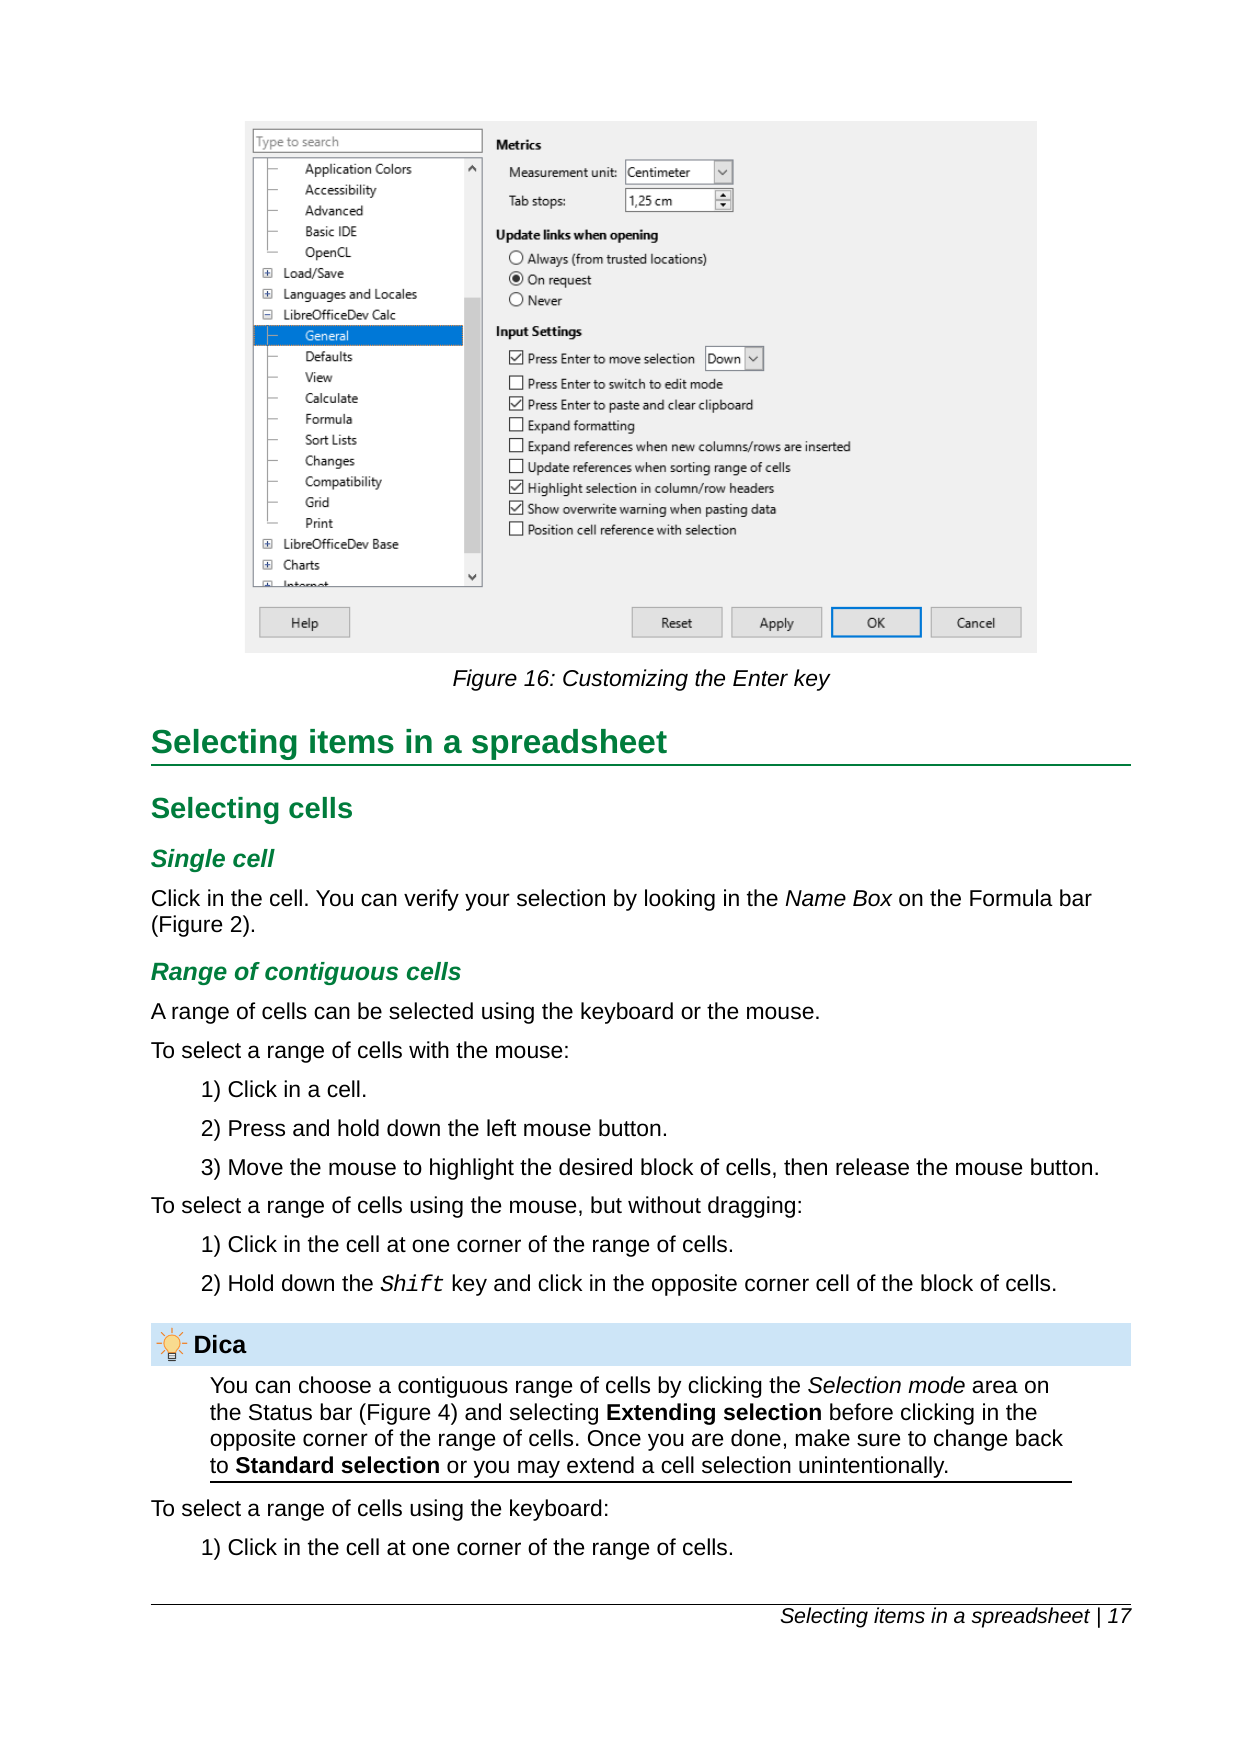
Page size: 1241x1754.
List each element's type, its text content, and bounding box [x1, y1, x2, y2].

subtitle Selecting cells [151, 791, 1131, 824]
list To select a range of cells with the mouse: [151, 1037, 1131, 1063]
list Click in the cell at one corner of the range of cells. [227, 1534, 1131, 1561]
subtitle Dica [151, 1323, 1131, 1366]
list Click in the cell at one corner of the range of cells. [227, 1231, 1131, 1258]
text Click in the cell. You can verify your selection by looking in the Name Box on the Formula bar (Figure 2). [151, 885, 1131, 938]
text You can choose a contiguous range of cells by clicking the Selection mode area on the Status bar (Figure 4) and selecting Extending selection before clicking in the opposite corner of the range of cells. Once you are done, make sure to change back to Standard selection or you may extend a cell selection unintentionally. [209, 1372, 1072, 1483]
list Click in a cell. [227, 1076, 1131, 1102]
list Hold down the Shift key and click in the opposite corner cell of the block of cells. [227, 1270, 1131, 1298]
subtitle Single cell [151, 844, 1131, 872]
list Press and hold down the left mouse button. [227, 1115, 1131, 1141]
list Move the mouse to highlight the desired block of cells, then release the mouse button. [227, 1154, 1131, 1180]
list To select a range of cells using the keyboard: [151, 1495, 1131, 1522]
text A range of cells can be selected using the keyboard or the mouse. [151, 998, 1131, 1024]
subtitle Selecting items in a spreadsheet [151, 722, 1131, 764]
text Figure 16: Customizing the Enter key [245, 665, 1037, 691]
list To select a range of cells using the mouse, but without dragging: [151, 1192, 1131, 1219]
picture [244, 121, 1037, 653]
subtitle Range of contiguous cells [151, 957, 1131, 986]
